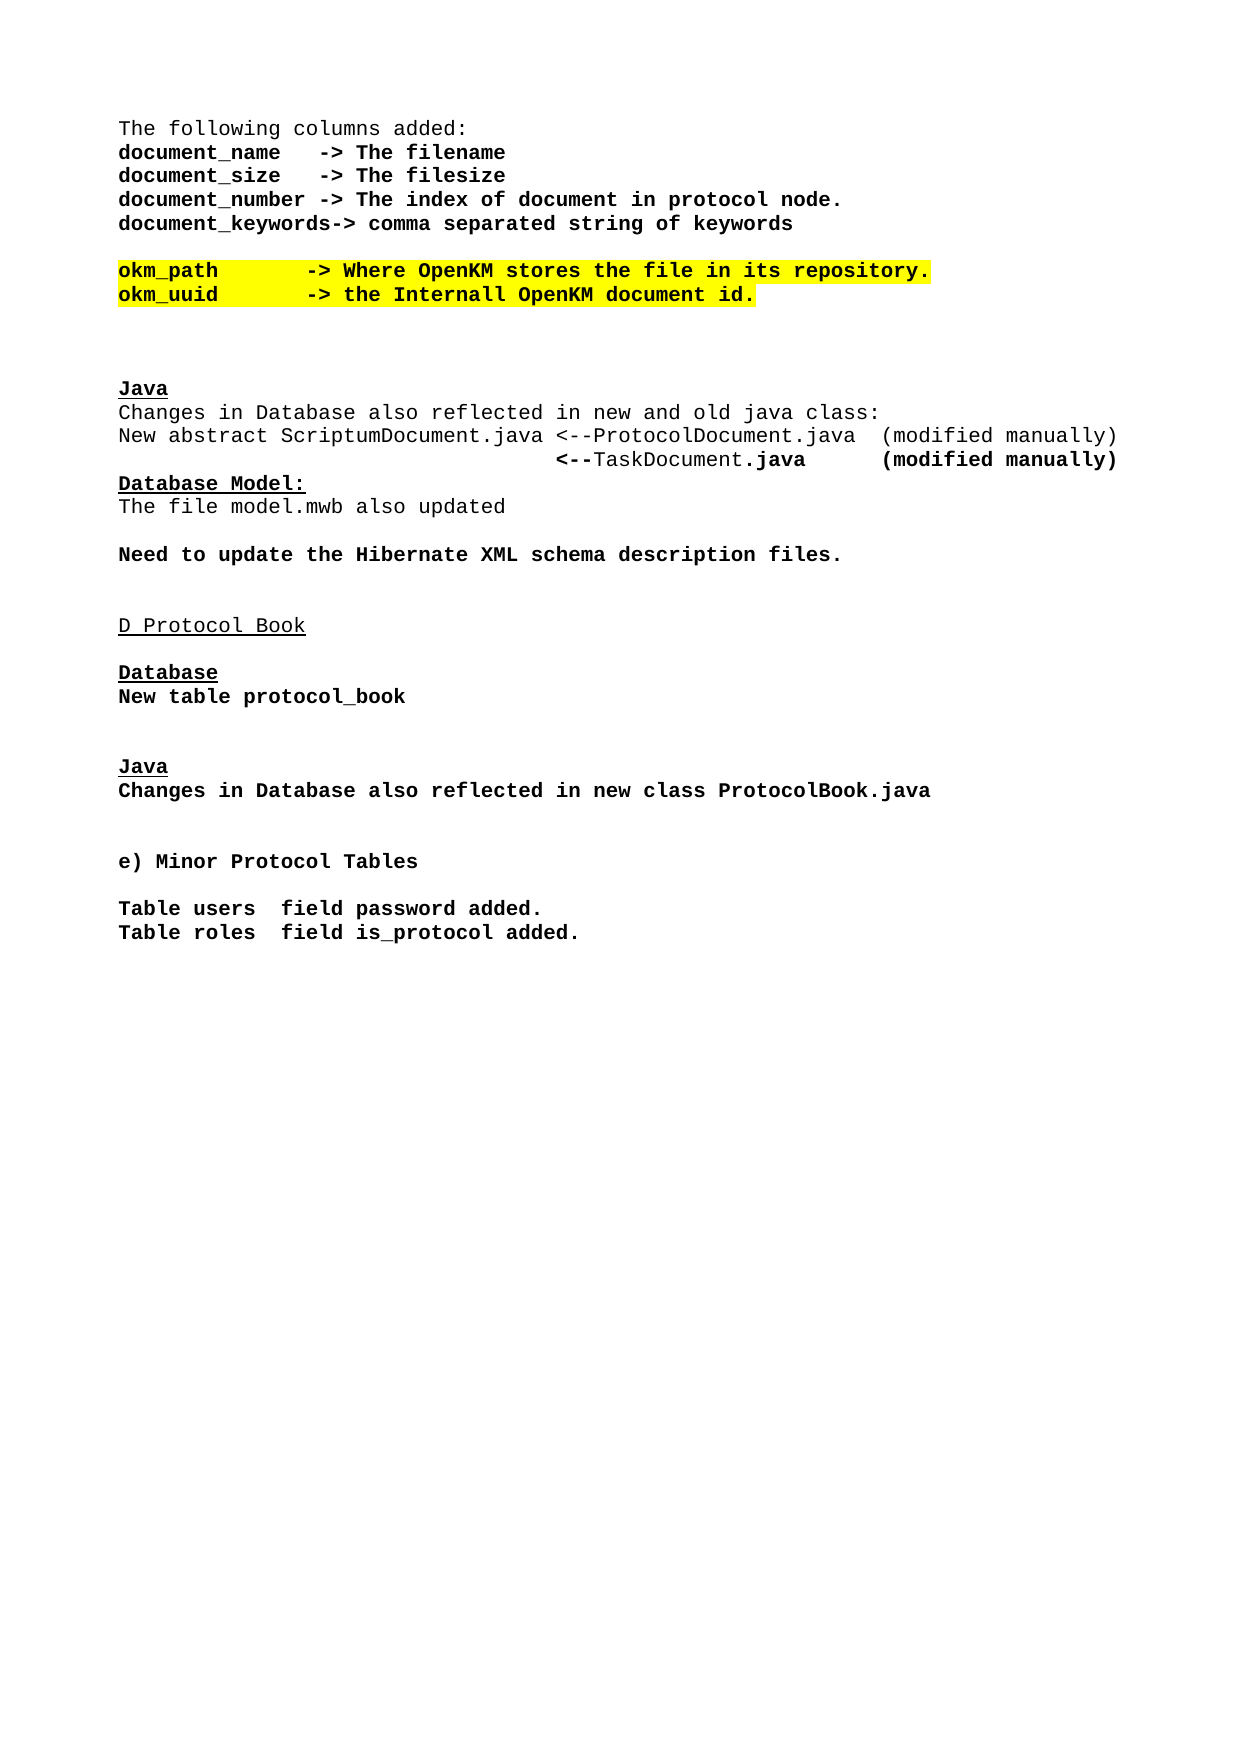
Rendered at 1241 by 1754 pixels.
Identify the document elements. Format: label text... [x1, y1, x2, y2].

text <--TaskDocument.java (modified manually) [118, 449, 1122, 473]
text document_keywords-> comma separated string of keywords [118, 213, 1122, 236]
text Changes in Database also reflected in new class ProtocolBook.java [118, 780, 1122, 804]
text Database [118, 662, 1122, 686]
text Table users field password added. [118, 898, 1122, 922]
text e) Minor Protocol Tables [118, 851, 1122, 875]
text document_name -> The filename [118, 142, 1122, 165]
text New abstract ScriptumDocument.java <--ProtocolDocument.java (modified manually) [118, 426, 1122, 449]
text document_number -> The index of document in protocol node. [118, 189, 1122, 213]
text okm_uuid -> the Internall OpenKM document id. [118, 284, 1122, 307]
text The file model.mwb also updated [118, 496, 1122, 520]
text Java [118, 378, 1122, 402]
text Database Model: [118, 473, 1122, 496]
text document_size -> The filesize [118, 165, 1122, 189]
text Table roles field is_protocol added. [118, 922, 1122, 946]
text D Protocol Book [118, 615, 1122, 638]
text Changes in Database also reflected in new and old java class: [118, 402, 1122, 426]
text The following columns added: [118, 118, 1122, 142]
text New table protocol_book [118, 686, 1122, 709]
text Need to update the Hibernate XML schema description files. [118, 544, 1122, 567]
text okm_path -> Where OpenKM stores the file in its repository. [118, 260, 1122, 284]
text Java [118, 757, 1122, 780]
